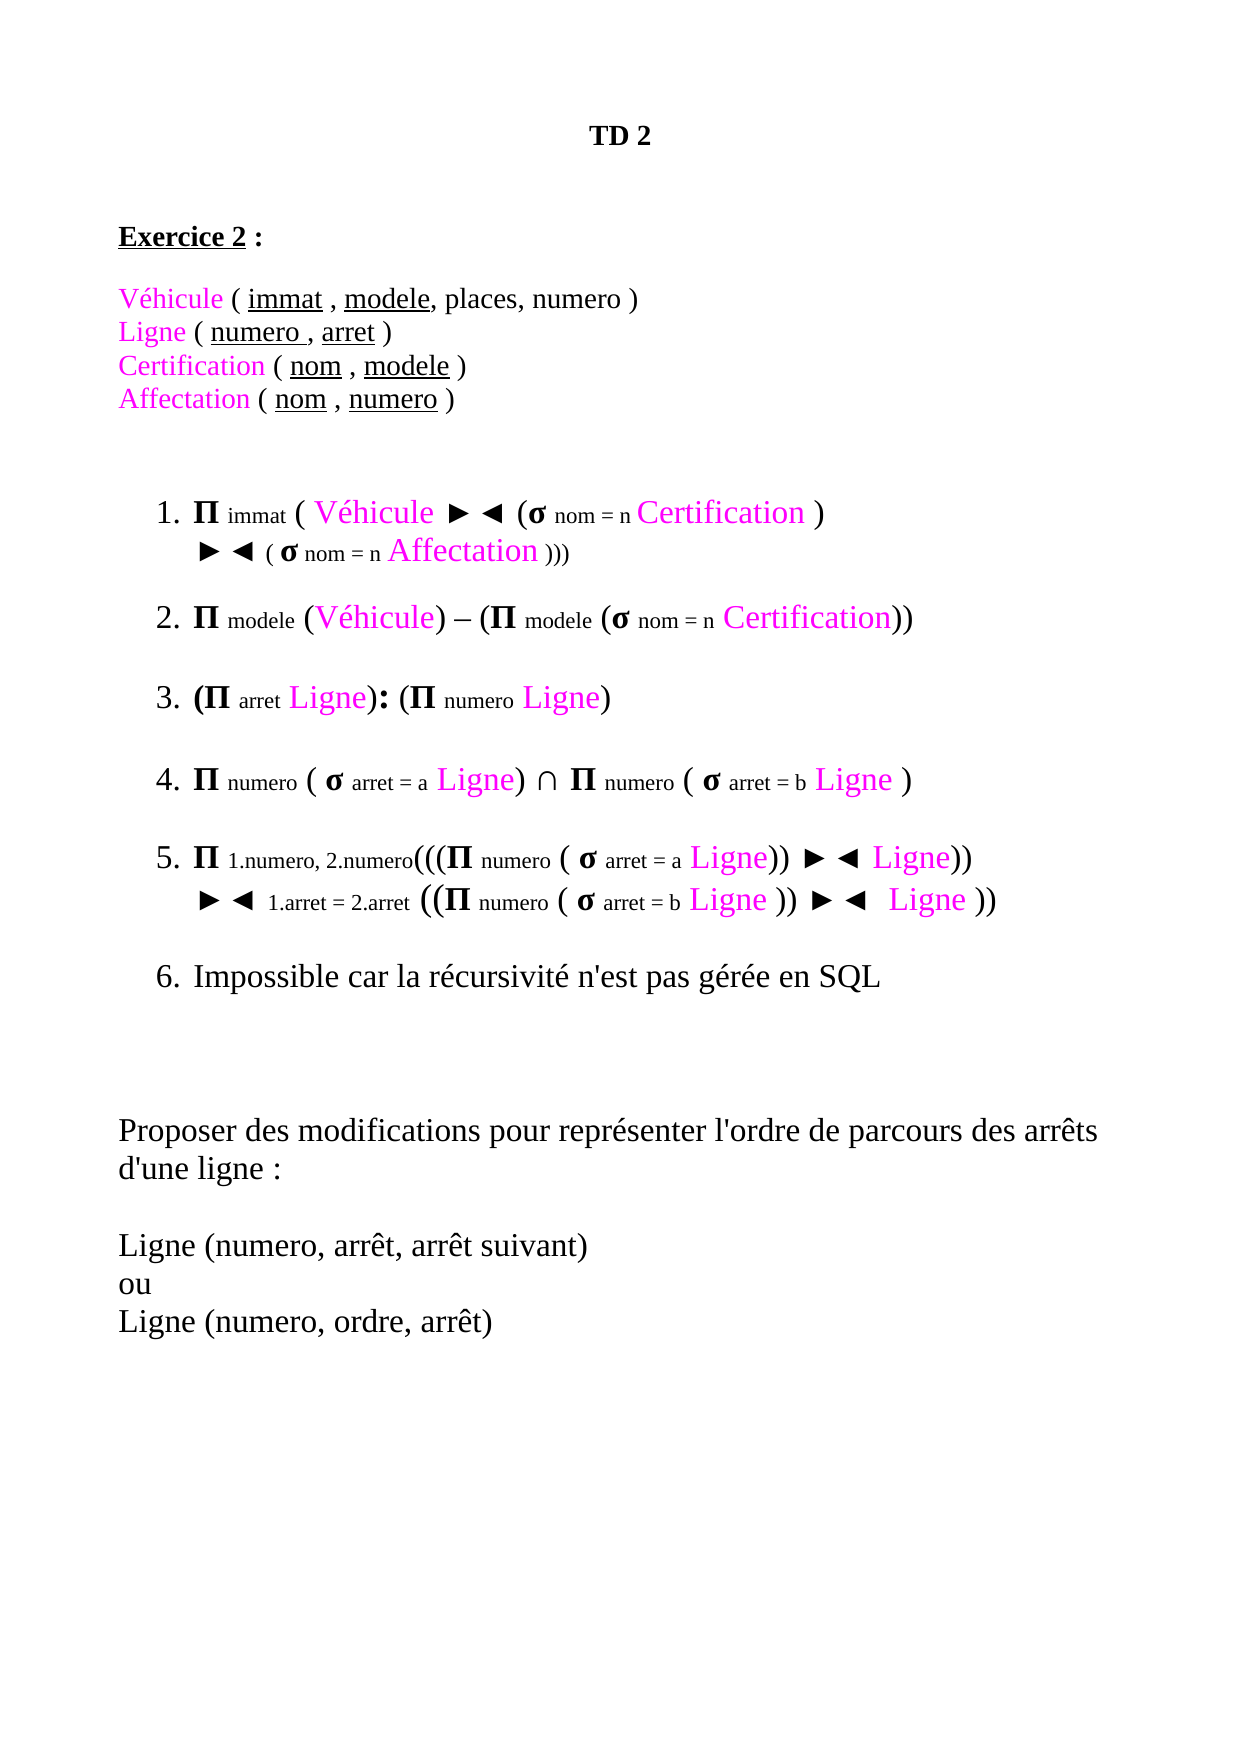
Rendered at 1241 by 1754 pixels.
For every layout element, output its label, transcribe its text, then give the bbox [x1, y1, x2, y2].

text Certification ( nom , modele ) [118, 348, 1122, 382]
list ►◄ ( σ nom = n Affectation ))) [156, 530, 1122, 568]
text Ligne (numero, ordre, arrêt) [118, 1302, 1122, 1340]
list Impossible car la récursivité n'est pas gérée en SQL [156, 957, 1122, 995]
list Π immat ( Véhicule ►◄ (σ nom = n Certification ) [156, 492, 1122, 530]
text Exercice 2 : [118, 219, 1122, 252]
list Π numero ( σ arret = a Ligne) ∩ Π numero ( σ arret = b Ligne ) [156, 755, 1122, 798]
text ou [118, 1263, 1122, 1302]
text Ligne (numero, arrêt, arrêt suivant) [118, 1225, 1122, 1263]
list ►◄ 1.arret = 2.arret ((Π numero ( σ arret = b Ligne )) ►◄ Ligne )) [156, 875, 1122, 918]
text Proposer des modifications pour représenter l'ordre de parcours des arrêts d'une ligne : [118, 1110, 1122, 1187]
text Ligne ( numero , arret ) [118, 314, 1122, 348]
list Π modele (Véhicule) – (Π modele (σ nom = n Certification)) [156, 597, 1122, 636]
text Affectation ( nom , numero ) [118, 382, 1122, 415]
text Véhicule ( immat , modele, places, numero ) [118, 281, 1122, 314]
list (Π arret Ligne): (Π numero Ligne) [156, 674, 1122, 717]
list Π 1.numero, 2.numero(((Π numero ( σ arret = a Ligne)) ►◄ Ligne)) [156, 837, 1122, 875]
text TD 2 [118, 118, 1122, 152]
